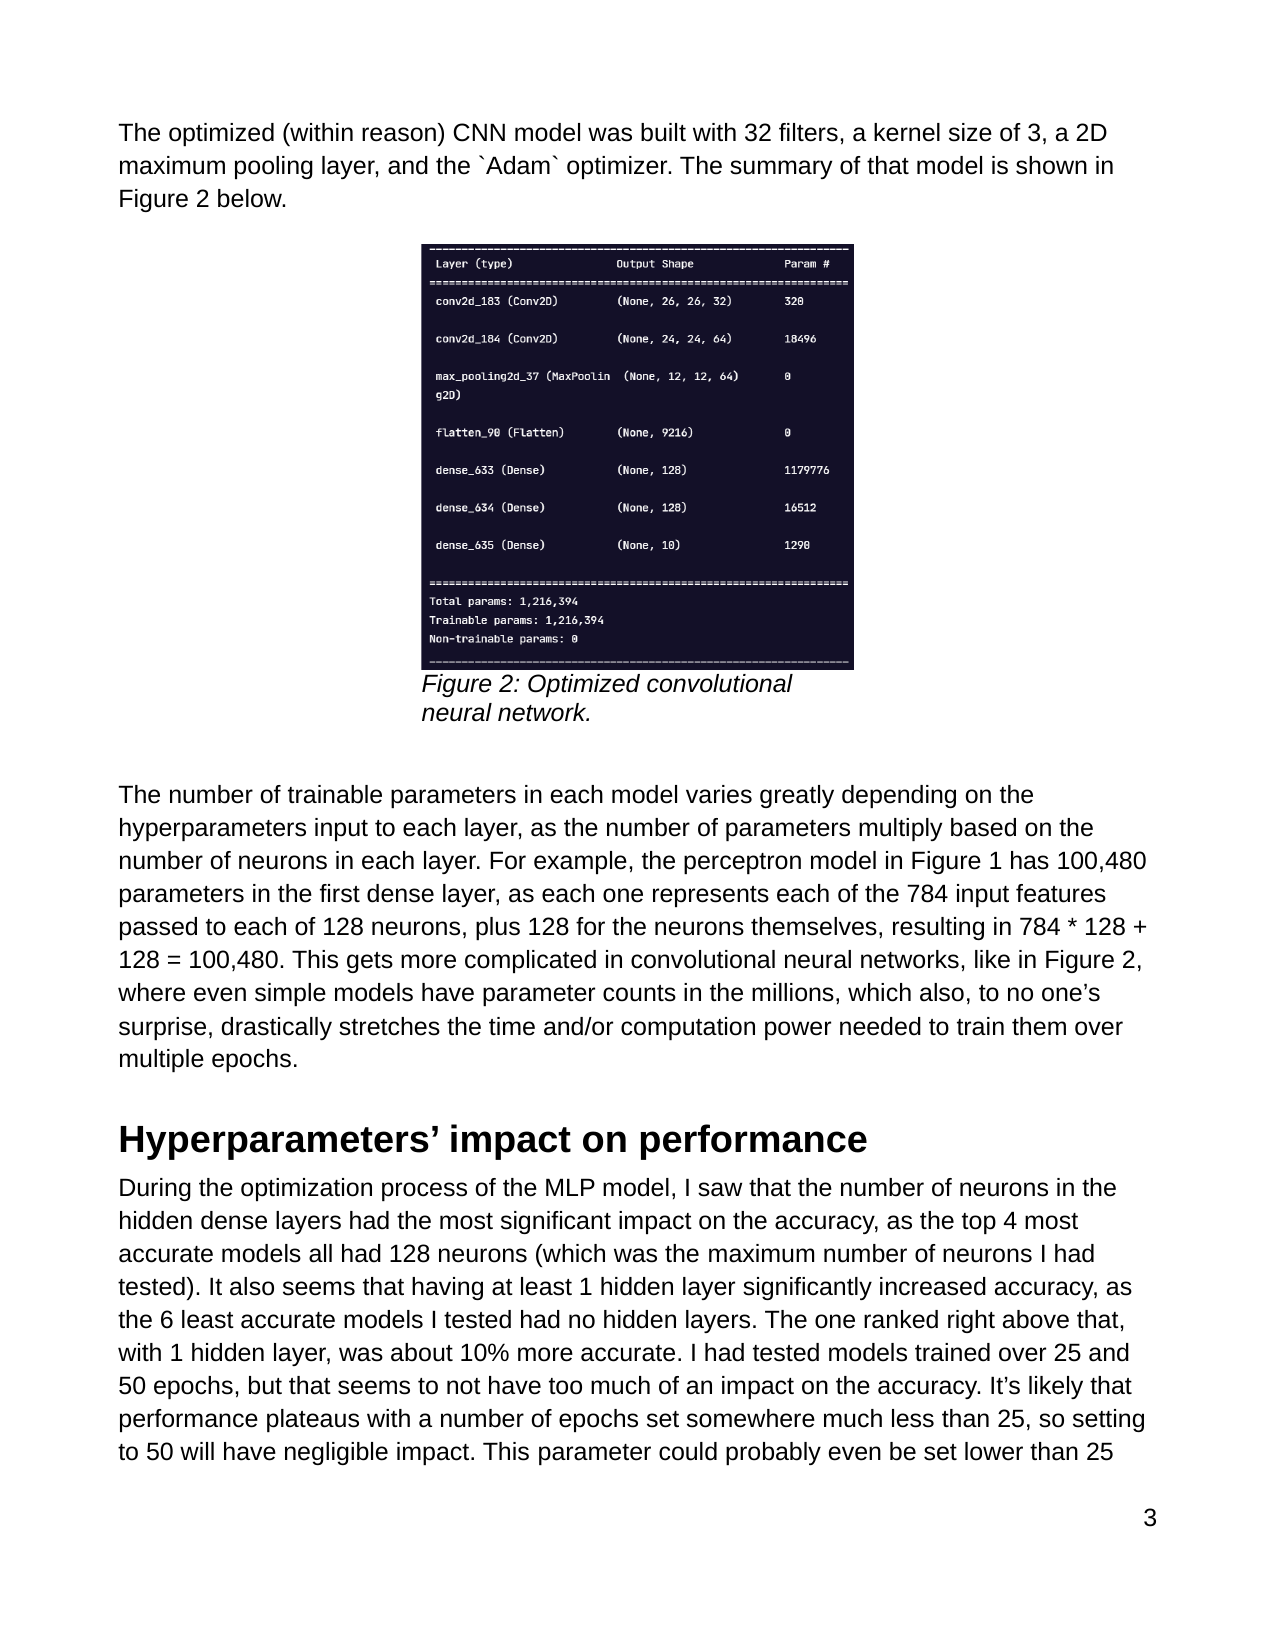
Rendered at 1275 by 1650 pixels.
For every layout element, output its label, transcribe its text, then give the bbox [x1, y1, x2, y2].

subtitle Hyperparameters’ impact on performance [118, 1117, 1157, 1161]
text During the optimization process of the MLP model, I saw that the number of neurons in the hidden dense layers had the most significant impact on the accuracy, as the top 4 most accurate models all had 128 neurons (which was the maximum number of neurons I had tested). It also seems that having at least 1 hidden layer significantly increased accuracy, as the 6 least accurate models I tested had no hidden layers. The one ranked right above that, with 1 hidden layer, was about 10% more accurate. I had tested models trained over 25 and 50 epochs, but that seems to not have too much of an impact on the accuracy. It’s likely that performance plateaus with a number of epochs set somewhere much less than 25, so setting to 50 will have negligible impact. This parameter could probably even be set lower than 25 [118, 1173, 1157, 1466]
text The number of trainable parameters in each model varies greatly depending on the hyperparameters input to each layer, as the number of parameters multiply based on the number of neurons in each layer. For example, the perceptron model in Figure 1 has 100,480 parameters in the first dense layer, as each one represents each of the 784 input features passed to each of 128 neurons, plus 128 for the neurons themselves, resulting in 784 * 128 + 128 = 100,480. This gets more complicated in convolutional neural networks, like in Figure 2, where even simple models have parameter counts in the millions, which also, to no one’s surprise, drastically stretches the time and/or computation power needed to train them over multiple epochs. [118, 780, 1157, 1073]
text Figure 2: Optimized convolutional neural network. [421, 670, 854, 727]
text The optimized (within reason) CNN model was built with 32 filters, a kernel size of 3, a 2D maximum pooling layer, and the `Adam` optimizer. The summary of that model is shown in Figure 2 below. [118, 118, 1157, 213]
picture [421, 244, 854, 670]
